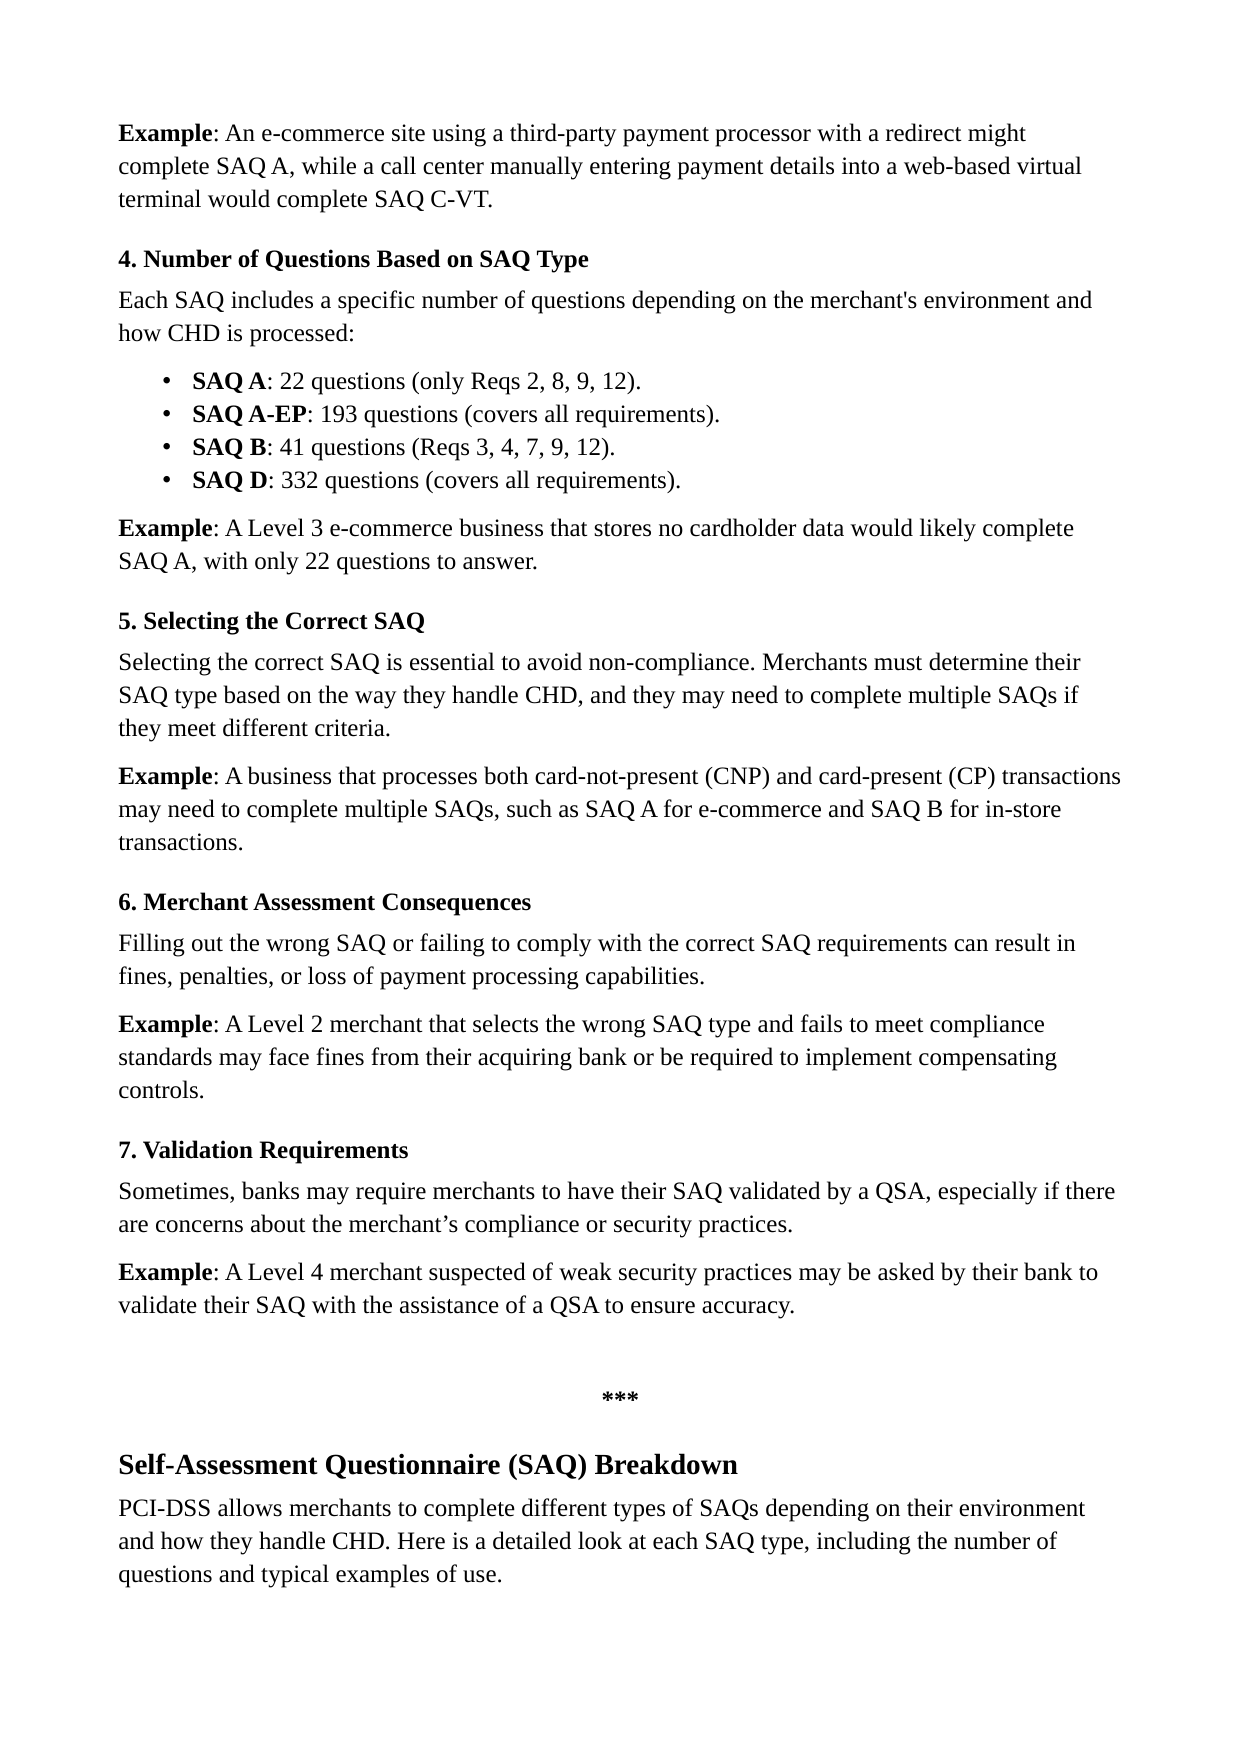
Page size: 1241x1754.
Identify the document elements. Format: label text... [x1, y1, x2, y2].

text Example: A Level 3 e-commerce business that stores no cardholder data would likely complete SAQ A, with only 22 questions to answer. [118, 513, 1122, 574]
list SAQ A: 22 questions (only Reqs 2, 8, 9, 12). [162, 366, 1122, 395]
text Sometimes, banks may require merchants to have their SAQ validated by a QSA, especially if there are concerns about the merchant’s compliance or security practices. [118, 1176, 1122, 1238]
text Each SAQ includes a specific number of questions depending on the merchant's environment and how CHD is processed: [118, 286, 1122, 347]
list SAQ D: 332 questions (covers all requirements). [162, 465, 1122, 494]
subtitle 4. Number of Questions Based on SAQ Type [118, 244, 1122, 273]
text Example: A Level 4 merchant suspected of weak security practices may be asked by their bank to validate their SAQ with the assistance of a QSA to ensure accuracy. [118, 1257, 1122, 1319]
text Filling out the wrong SAQ or failing to comply with the correct SAQ requirements can result in fines, penalties, or loss of payment processing capabilities. [118, 928, 1122, 990]
subtitle 7. Validation Requirements [118, 1135, 1122, 1164]
subtitle Self-Assessment Questionnaire (SAQ) Breakdown [118, 1447, 1122, 1481]
subtitle 5. Selecting the Correct SAQ [118, 606, 1122, 635]
text Selecting the correct SAQ is essential to avoid non-compliance. Merchants must determine their SAQ type based on the way they handle CHD, and they may need to complete multiple SAQs if they meet different criteria. [118, 647, 1122, 742]
list SAQ B: 41 questions (Reqs 3, 4, 7, 9, 12). [162, 432, 1122, 461]
text Example: A business that processes both card-not-present (CNP) and card-present (CP) transactions may need to complete multiple SAQs, such as SAQ A for e-commerce and SAQ B for in-store transactions. [118, 761, 1122, 856]
text *** [118, 1385, 1122, 1414]
text PCI-DSS allows merchants to complete different types of SAQs depending on their environment and how they handle CHD. Here is a detailed look at each SAQ type, including the number of questions and typical examples of use. [118, 1493, 1122, 1588]
list SAQ A-EP: 193 questions (covers all requirements). [162, 399, 1122, 428]
text Example: A Level 2 merchant that selects the wrong SAQ type and fails to meet compliance standards may face fines from their acquiring bank or be required to implement compensating controls. [118, 1009, 1122, 1104]
text Example: An e-commerce site using a third-party payment processor with a redirect might complete SAQ A, while a call center manually entering payment details into a web-based virtual terminal would complete SAQ C-VT. [118, 118, 1122, 213]
subtitle 6. Merchant Assessment Consequences [118, 887, 1122, 916]
